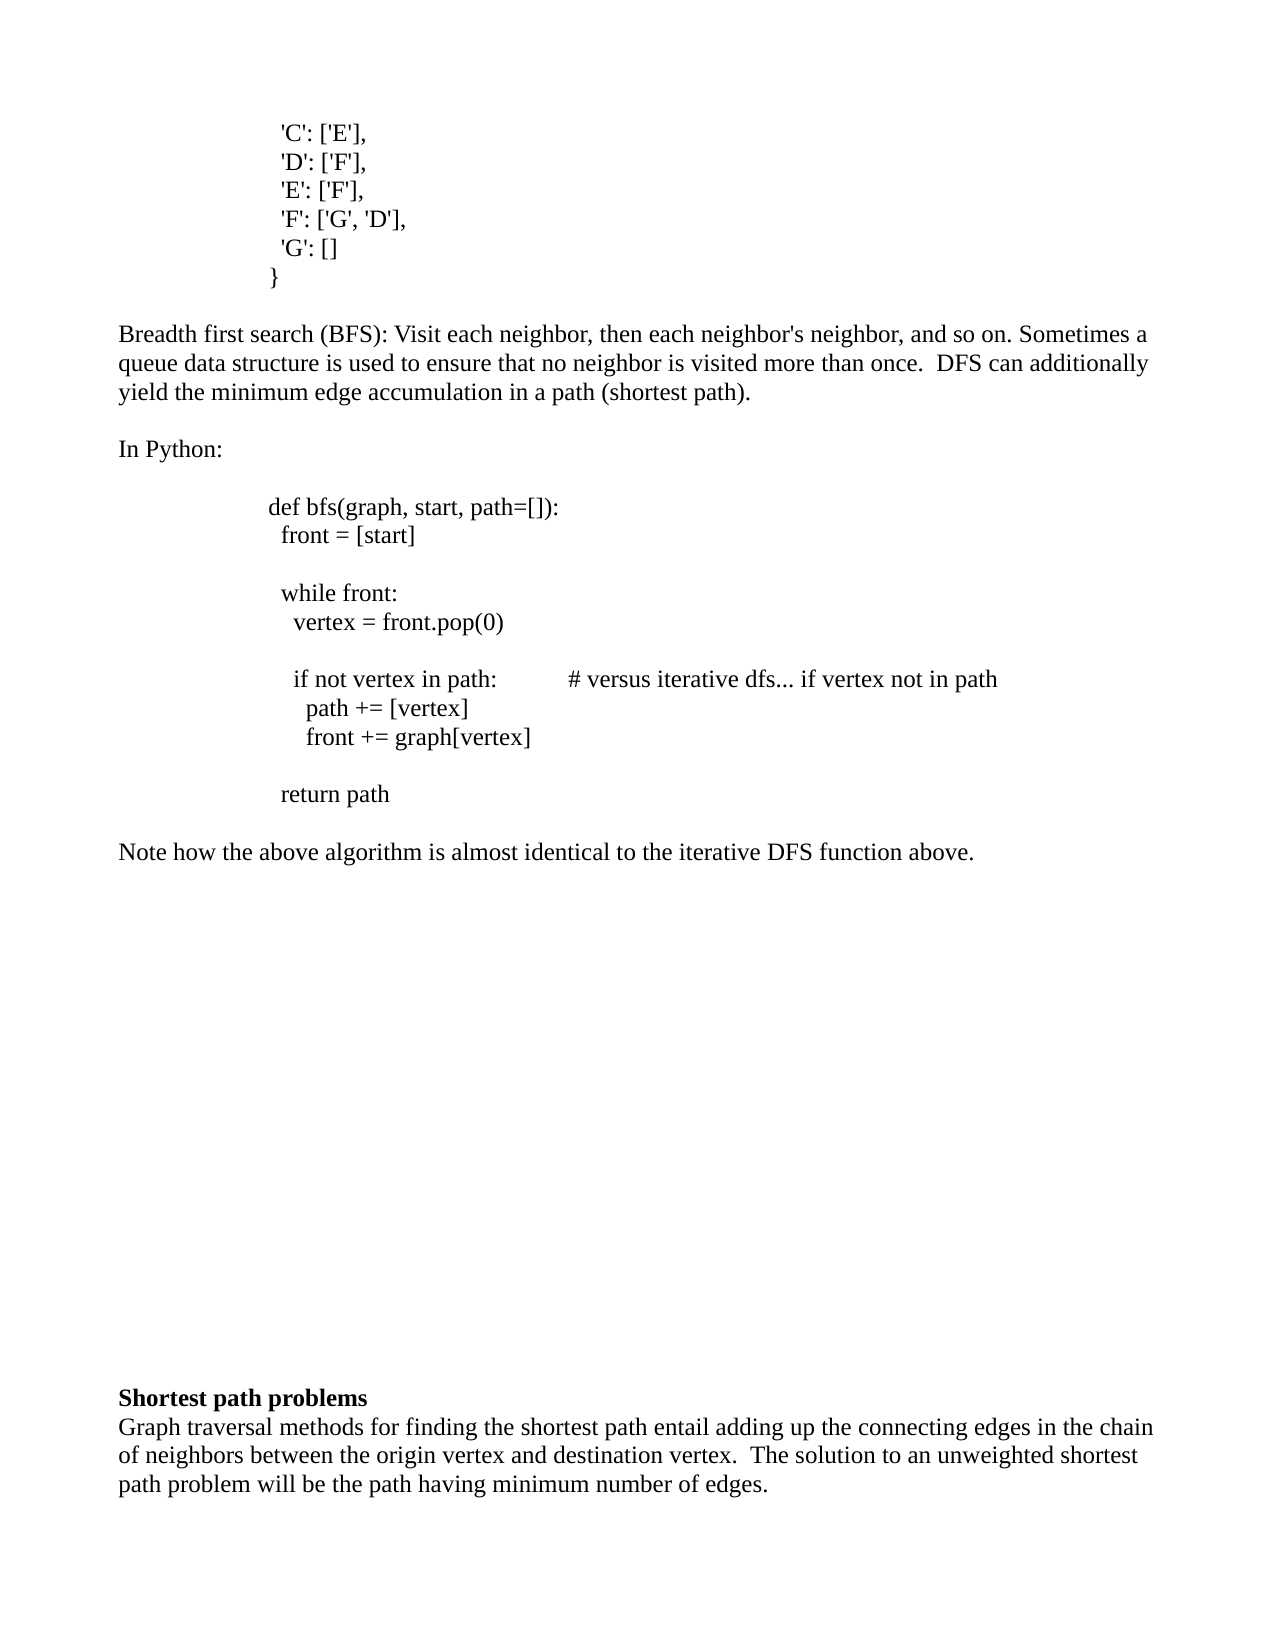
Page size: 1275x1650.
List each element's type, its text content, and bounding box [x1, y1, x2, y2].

text 'G': [] [118, 233, 1157, 262]
text Shortest path problems [118, 1383, 1157, 1412]
text 'D': ['F'], [118, 147, 1157, 176]
text if not vertex in path: # versus iterative dfs... if vertex not in path [118, 664, 1157, 693]
text path += [vertex] [118, 693, 1157, 722]
text 'C': ['E'], [118, 118, 1157, 147]
text } [118, 262, 1157, 291]
text Note how the above algorithm is almost identical to the iterative DFS function above. [118, 837, 1157, 866]
text In Python: [118, 434, 1157, 463]
text front += graph[vertex] [118, 722, 1157, 751]
text return path [118, 779, 1157, 808]
text 'F': ['G', 'D'], [118, 204, 1157, 233]
text front = [start] [118, 521, 1157, 549]
text Breadth first search (BFS): Visit each neighbor, then each neighbor's neighbor, and so on. Sometimes a queue data structure is used to ensure that no neighbor is visited more than once. DFS can additionally yield the minimum edge accumulation in a path (shortest path). [118, 319, 1157, 406]
text vertex = front.pop(0) [118, 607, 1157, 636]
text while front: [118, 578, 1157, 607]
text def bfs(graph, start, path=[]): [118, 492, 1157, 521]
text 'E': ['F'], [118, 176, 1157, 204]
text Graph traversal methods for finding the shortest path entail adding up the connecting edges in the chain of neighbors between the origin vertex and destination vertex. The solution to an unweighted shortest path problem will be the path having minimum number of edges. [118, 1412, 1157, 1498]
